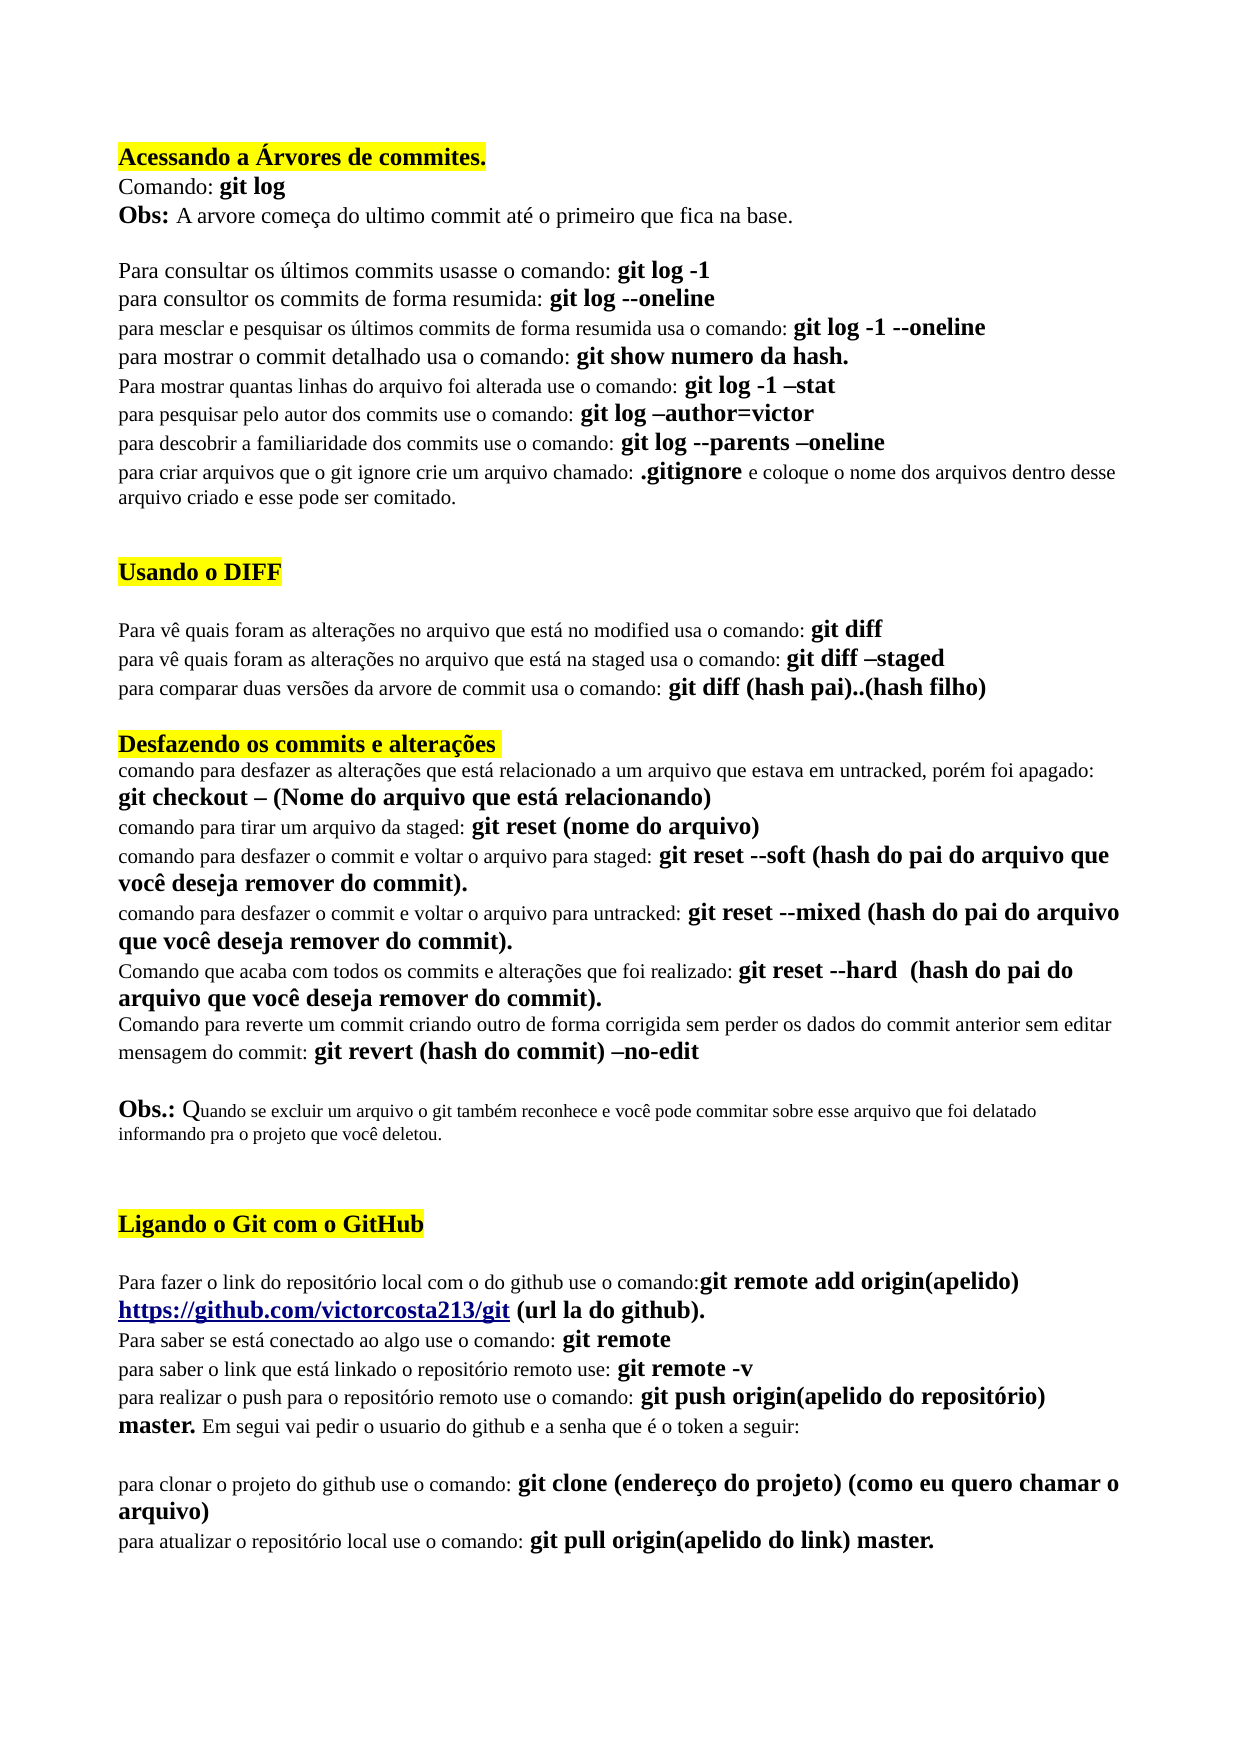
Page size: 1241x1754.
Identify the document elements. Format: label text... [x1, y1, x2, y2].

text Para consultar os últimos commits usasse o comando: git log -1 [118, 255, 1122, 283]
text Para saber se está conectado ao algo use o comando: git remote [118, 1324, 1122, 1353]
text Para mostrar quantas linhas do arquivo foi alterada use o comando: git log -1 –stat [118, 370, 1122, 398]
text comando para desfazer o commit e voltar o arquivo para untracked: git reset --mixed (hash do pai do arquivo que você deseja remover do commit). [118, 897, 1122, 955]
text Usando o DIFF [118, 557, 1122, 586]
text para clonar o projeto do github use o comando: git clone (endereço do projeto) (como eu quero chamar o arquivo) [118, 1468, 1122, 1525]
text para mesclar e pesquisar os últimos commits de forma resumida usa o comando: git log -1 --oneline [118, 312, 1122, 341]
text para saber o link que está linkado o repositório remoto use: git remote -v [118, 1353, 1122, 1381]
text para atualizar o repositório local use o comando: git pull origin(apelido do link) master. [118, 1525, 1122, 1554]
text Ligando o Git com o GitHub [118, 1209, 1122, 1238]
text Acessando a Árvores de commites. [118, 142, 1122, 171]
text para comparar duas versões da arvore de commit usa o comando: git diff (hash pai)..(hash filho) [118, 672, 1122, 701]
text Comando para reverte um commit criando outro de forma corrigida sem perder os dados do commit anterior sem editar mensagem do commit: git revert (hash do commit) –no-edit [118, 1012, 1122, 1065]
text para criar arquivos que o git ignore crie um arquivo chamado: .gitignore e coloque o nome dos arquivos dentro desse arquivo criado e esse pode ser comitado. [118, 456, 1122, 509]
text para pesquisar pelo autor dos commits use o comando: git log –author=victor [118, 398, 1122, 427]
text para mostrar o commit detalhado usa o comando: git show numero da hash. [118, 341, 1122, 370]
text Obs.: Quando se excluir um arquivo o git também reconhece e você pode commitar sobre esse arquivo que foi delatado informando pra o projeto que você deletou. [118, 1094, 1122, 1144]
text Desfazendo os commits e alterações [118, 729, 1122, 758]
text para realizar o push para o repositório remoto use o comando: git push origin(apelido do repositório) master. Em segui vai pedir o usuario do github e a senha que é o token a seguir: [118, 1381, 1122, 1439]
text comando para desfazer o commit e voltar o arquivo para staged: git reset --soft (hash do pai do arquivo que você deseja remover do commit). [118, 840, 1122, 897]
text Comando que acaba com todos os commits e alterações que foi realizado: git reset --hard (hash do pai do arquivo que você deseja remover do commit). [118, 955, 1122, 1012]
text para vê quais foram as alterações no arquivo que está na staged usa o comando: git diff –staged [118, 643, 1122, 672]
text comando para desfazer as alterações que está relacionado a um arquivo que estava em untracked, porém foi apagado: git checkout – (Nome do arquivo que está relacionando) [118, 758, 1122, 811]
text Comando: git log [118, 171, 1122, 200]
text para consultor os commits de forma resumida: git log --oneline [118, 283, 1122, 312]
text comando para tirar um arquivo da staged: git reset (nome do arquivo) [118, 811, 1122, 840]
text para descobrir a familiaridade dos commits use o comando: git log --parents –oneline [118, 427, 1122, 456]
text Para fazer o link do repositório local com o do github use o comando:git remote add origin(apelido) https://github.com/victorcosta213/git (url la do github). [118, 1266, 1122, 1324]
text Obs: A arvore começa do ultimo commit até o primeiro que fica na base. [118, 200, 1122, 228]
text Para vê quais foram as alterações no arquivo que está no modified usa o comando: git diff [118, 614, 1122, 643]
